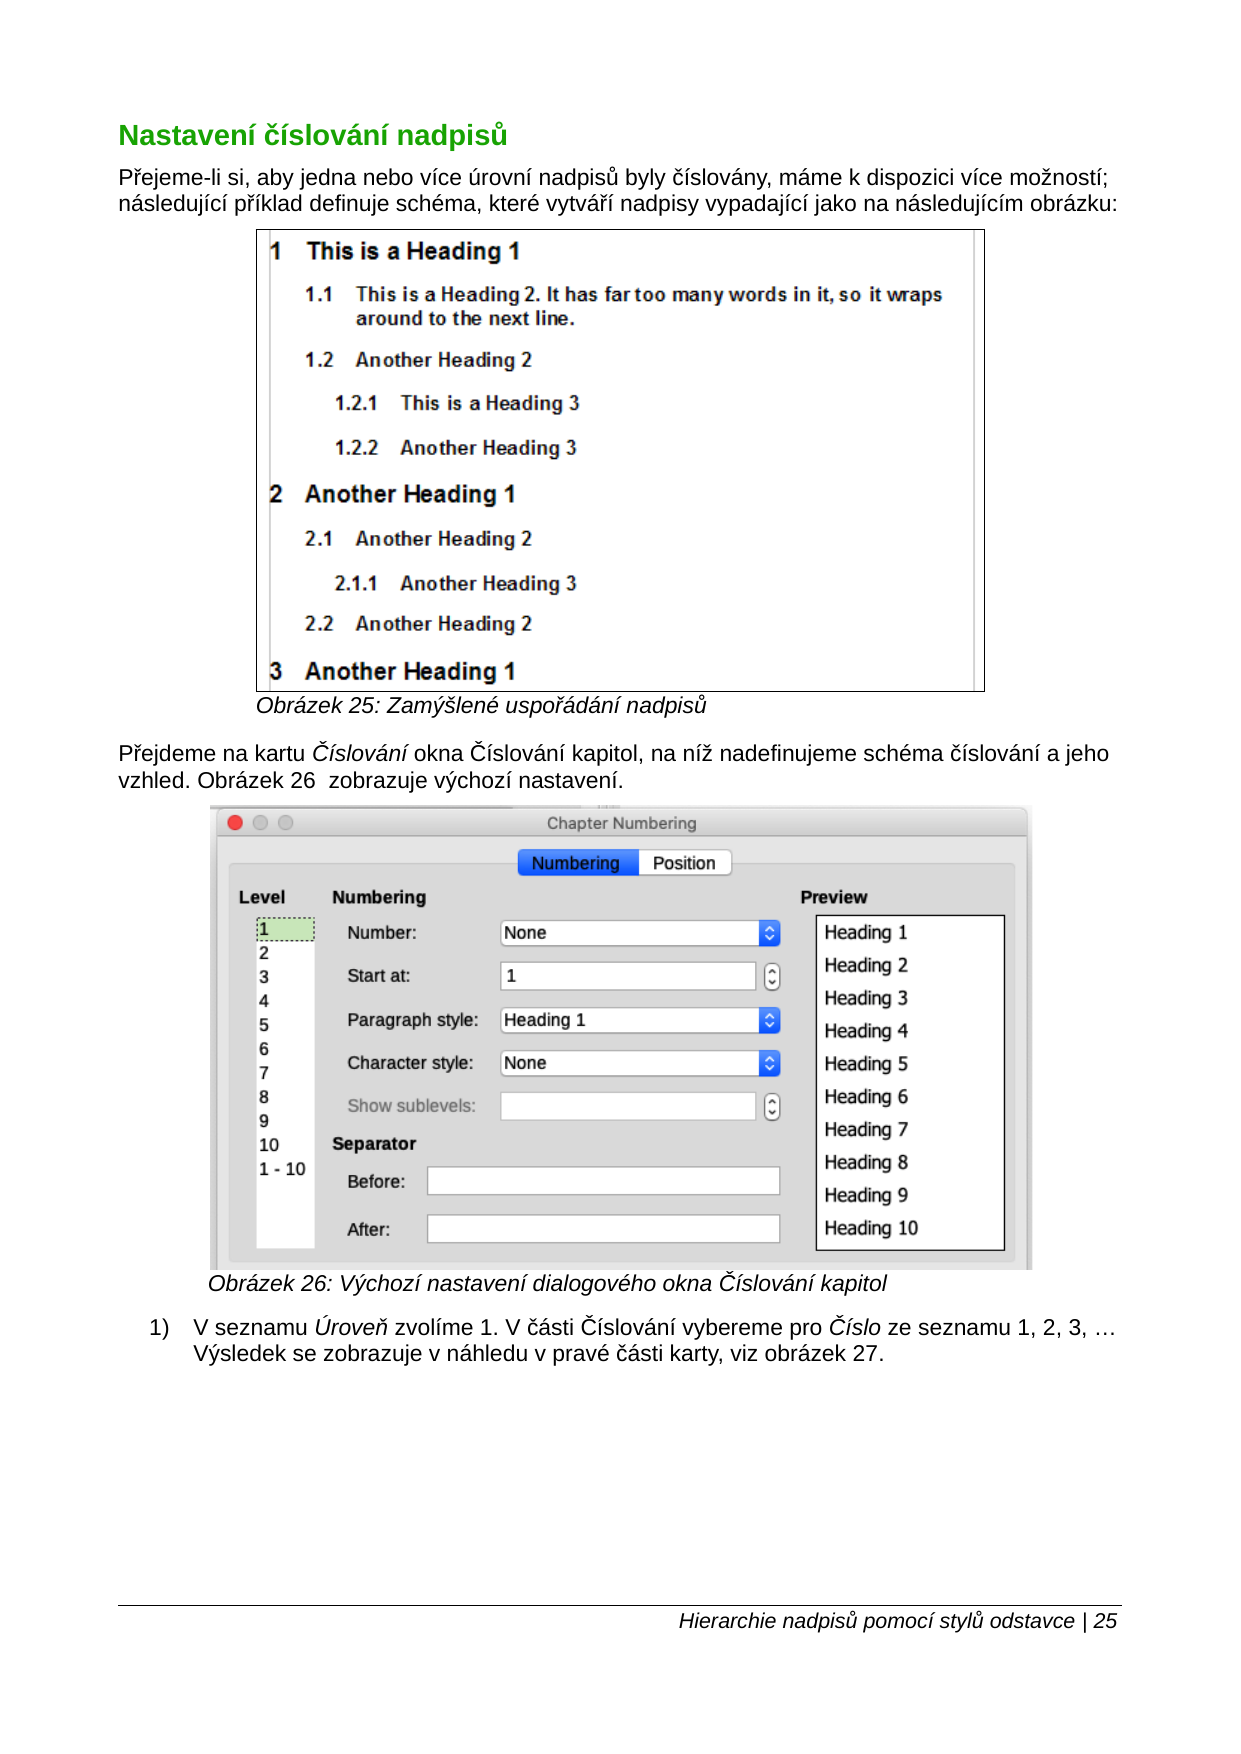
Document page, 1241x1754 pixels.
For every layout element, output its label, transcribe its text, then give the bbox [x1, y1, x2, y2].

picture [257, 230, 984, 691]
text Obrázek 26: Výchozí nastavení dialogového okna Číslování kapitol [208, 805, 1033, 1296]
picture [210, 805, 1033, 1270]
text Přejeme-li si, aby jedna nebo více úrovní nadpisů byly číslovány, máme k dispozici více možností; následující příklad definuje schéma, které vytváří nadpisy vypadající jako na následujícím obrázku: [118, 163, 1122, 216]
text Obrázek 25: Zamýšlené uspořádání nadpisů [256, 692, 985, 718]
list V seznamu Úroveň zvolíme 1. V části Číslování vybereme pro Číslo ze seznamu 1, 2, 3, … Výsledek se zobrazuje v náhledu v pravé části karty, viz obrázek 27. [169, 1314, 1122, 1366]
list Přejdeme na kartu Číslování okna Číslování kapitol, na níž nadefinujeme schéma číslování a jeho vzhled. Obrázek 26 zobrazuje výchozí nastavení. [118, 740, 1122, 793]
subtitle Nastavení číslování nadpisů [118, 118, 1122, 152]
